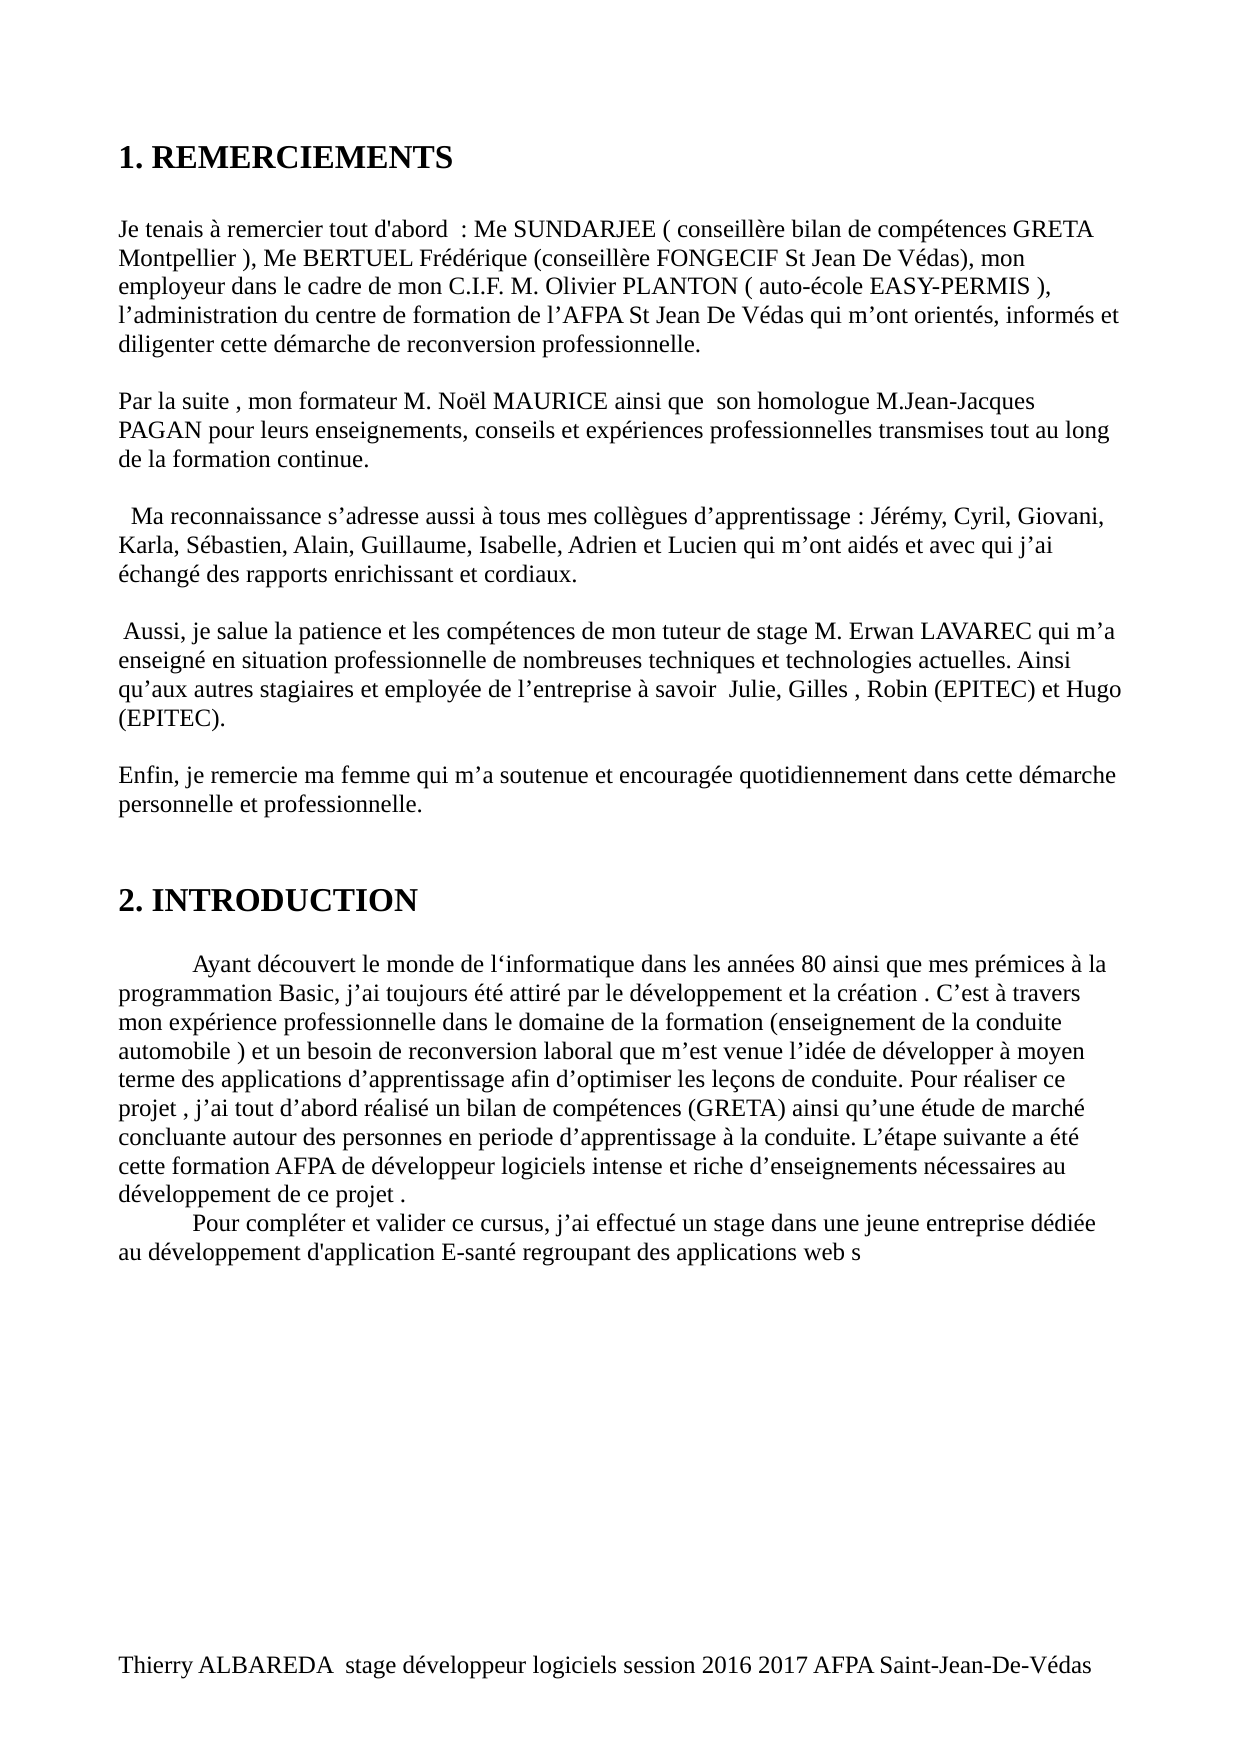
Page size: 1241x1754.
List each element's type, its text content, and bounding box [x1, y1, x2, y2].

text 2. INTRODUCTION [118, 880, 1122, 918]
text Par la suite , mon formateur M. Noël MAURICE ainsi que son homologue M.Jean-Jacques PAGAN pour leurs enseignements, conseils et expériences professionnelles transmises tout au long de la formation continue. [118, 386, 1122, 473]
text Ayant découvert le monde de l‘informatique dans les années 80 ainsi que mes prémices à la programmation Basic, j’ai toujours été attiré par le développement et la création . C’est à travers mon expérience professionnelle dans le domaine de la formation (enseignement de la conduite automobile ) et un besoin de reconversion laboral que m’est venue l’idée de développer à moyen terme des applications d’apprentissage afin d’optimiser les leçons de conduite. Pour réaliser ce projet , j’ai tout d’abord réalisé un bilan de compétences (GRETA) ainsi qu’une étude de marché concluante autour des personnes en periode d’apprentissage à la conduite. L’étape suivante a été cette formation AFPA de développeur logiciels intense et riche d’enseignements nécessaires au développement de ce projet . [118, 949, 1122, 1208]
text Ma reconnaissance s’adresse aussi à tous mes collègues d’apprentissage : Jérémy, Cyril, Giovani, Karla, Sébastien, Alain, Guillaume, Isabelle, Adrien et Lucien qui m’ont aidés et avec qui j’ai échangé des rapports enrichissant et cordiaux. [118, 501, 1122, 588]
text Aussi, je salue la patience et les compétences de mon tuteur de stage M. Erwan LAVAREC qui m’a enseigné en situation professionnelle de nombreuses techniques et technologies actuelles. Ainsi qu’aux autres stagiaires et employée de l’entreprise à savoir Julie, Gilles , Robin (EPITEC) et Hugo (EPITEC). [118, 616, 1122, 731]
text Je tenais à remercier tout d'abord : Me SUNDARJEE ( conseillère bilan de compétences GRETA Montpellier ), Me BERTUEL Frédérique (conseillère FONGECIF St Jean De Védas), mon employeur dans le cadre de mon C.I.F. M. Olivier PLANTON ( auto-école EASY-PERMIS ), l’administration du centre de formation de l’AFPA St Jean De Védas qui m’ont orientés, informés et diligenter cette démarche de reconversion professionnelle. [118, 214, 1122, 358]
text 1. REMERCIEMENTS [118, 137, 1122, 176]
text Pour compléter et valider ce cursus, j’ai effectué un stage dans une jeune entreprise dédiée au développement d'application E-santé regroupant des applications web s [118, 1208, 1122, 1266]
text Enfin, je remercie ma femme qui m’a soutenue et encouragée quotidiennement dans cette démarche personnelle et professionnelle. [118, 760, 1122, 818]
